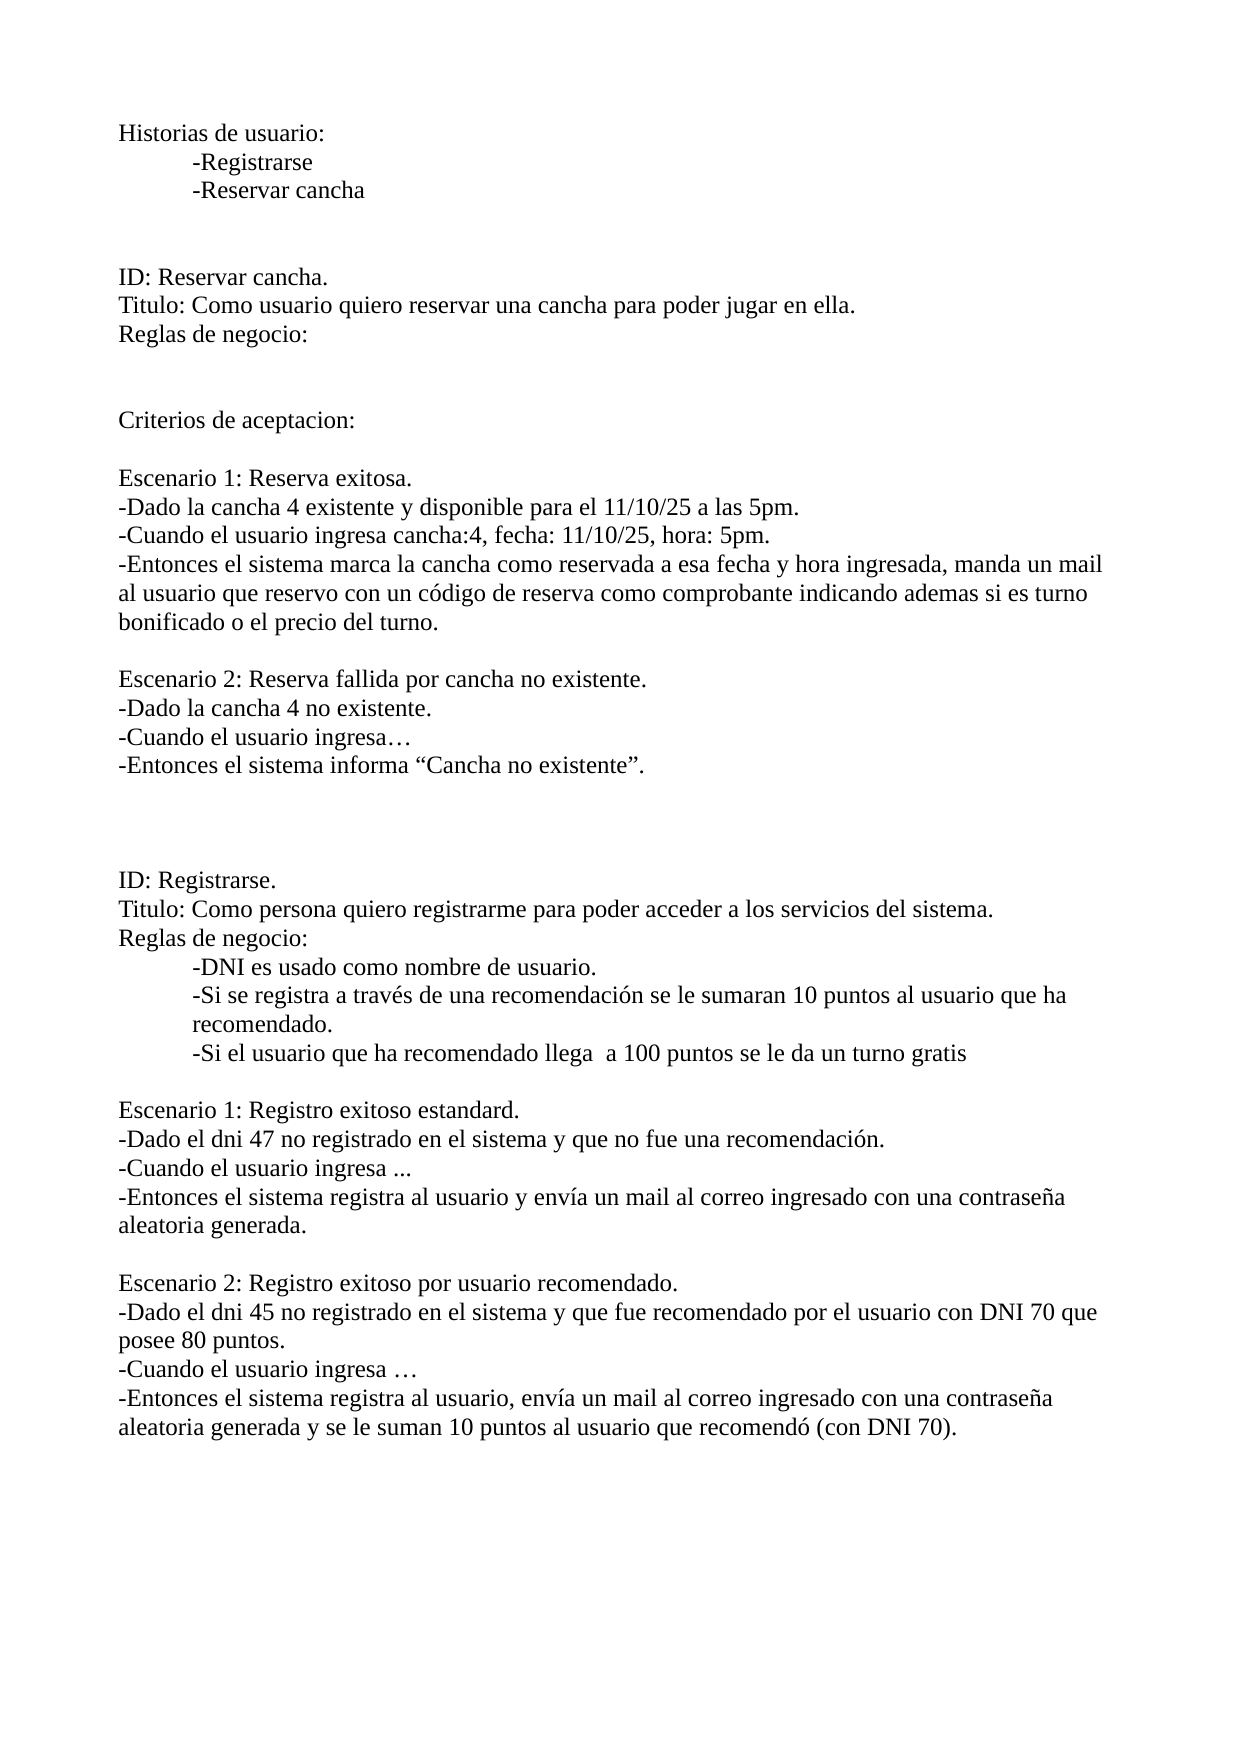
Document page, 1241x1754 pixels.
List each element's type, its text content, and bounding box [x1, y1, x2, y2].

text -Cuando el usuario ingresa … [118, 1354, 1122, 1383]
text Reglas de negocio: [118, 923, 1122, 952]
text Escenario 2: Registro exitoso por usuario recomendado. [118, 1268, 1122, 1297]
text -Dado el dni 45 no registrado en el sistema y que fue recomendado por el usuario con DNI 70 que posee 80 puntos. [118, 1297, 1122, 1354]
text Titulo: Como persona quiero registrarme para poder acceder a los servicios del sistema. [118, 894, 1122, 923]
text ID: Reservar cancha. [118, 262, 1122, 291]
text -Registrarse [118, 147, 1122, 176]
text -Cuando el usuario ingresa… [118, 722, 1122, 751]
text -Dado el dni 47 no registrado en el sistema y que no fue una recomendación. [118, 1124, 1122, 1153]
text -Si se registra a través de una recomendación se le sumaran 10 puntos al usuario que ha recomendado. [118, 981, 1122, 1038]
text Escenario 1: Registro exitoso estandard. [118, 1096, 1122, 1124]
text -Entonces el sistema marca la cancha como reservada a esa fecha y hora ingresada, manda un mail al usuario que reservo con un código de reserva como comprobante indicando ademas si es turno bonificado o el precio del turno. [118, 549, 1122, 636]
text -DNI es usado como nombre de usuario. [118, 952, 1122, 981]
text Escenario 1: Reserva exitosa. [118, 463, 1122, 492]
text Historias de usuario: [118, 118, 1122, 147]
text -Cuando el usuario ingresa ... [118, 1153, 1122, 1182]
text Escenario 2: Reserva fallida por cancha no existente. [118, 664, 1122, 693]
text -Entonces el sistema registra al usuario y envía un mail al correo ingresado con una contraseña aleatoria generada. [118, 1182, 1122, 1239]
text -Reservar cancha [118, 176, 1122, 204]
text -Si el usuario que ha recomendado llega a 100 puntos se le da un turno gratis [118, 1038, 1122, 1067]
text -Cuando el usuario ingresa cancha:4, fecha: 11/10/25, hora: 5pm. [118, 521, 1122, 549]
text Reglas de negocio: [118, 319, 1122, 348]
text Criterios de aceptacion: [118, 406, 1122, 434]
text ID: Registrarse. [118, 866, 1122, 894]
text -Dado la cancha 4 no existente. [118, 693, 1122, 722]
text Titulo: Como usuario quiero reservar una cancha para poder jugar en ella. [118, 291, 1122, 319]
text -Entonces el sistema registra al usuario, envía un mail al correo ingresado con una contraseña aleatoria generada y se le suman 10 puntos al usuario que recomendó (con DNI 70). [118, 1383, 1122, 1441]
text -Dado la cancha 4 existente y disponible para el 11/10/25 a las 5pm. [118, 492, 1122, 521]
text -Entonces el sistema informa “Cancha no existente”. [118, 751, 1122, 779]
